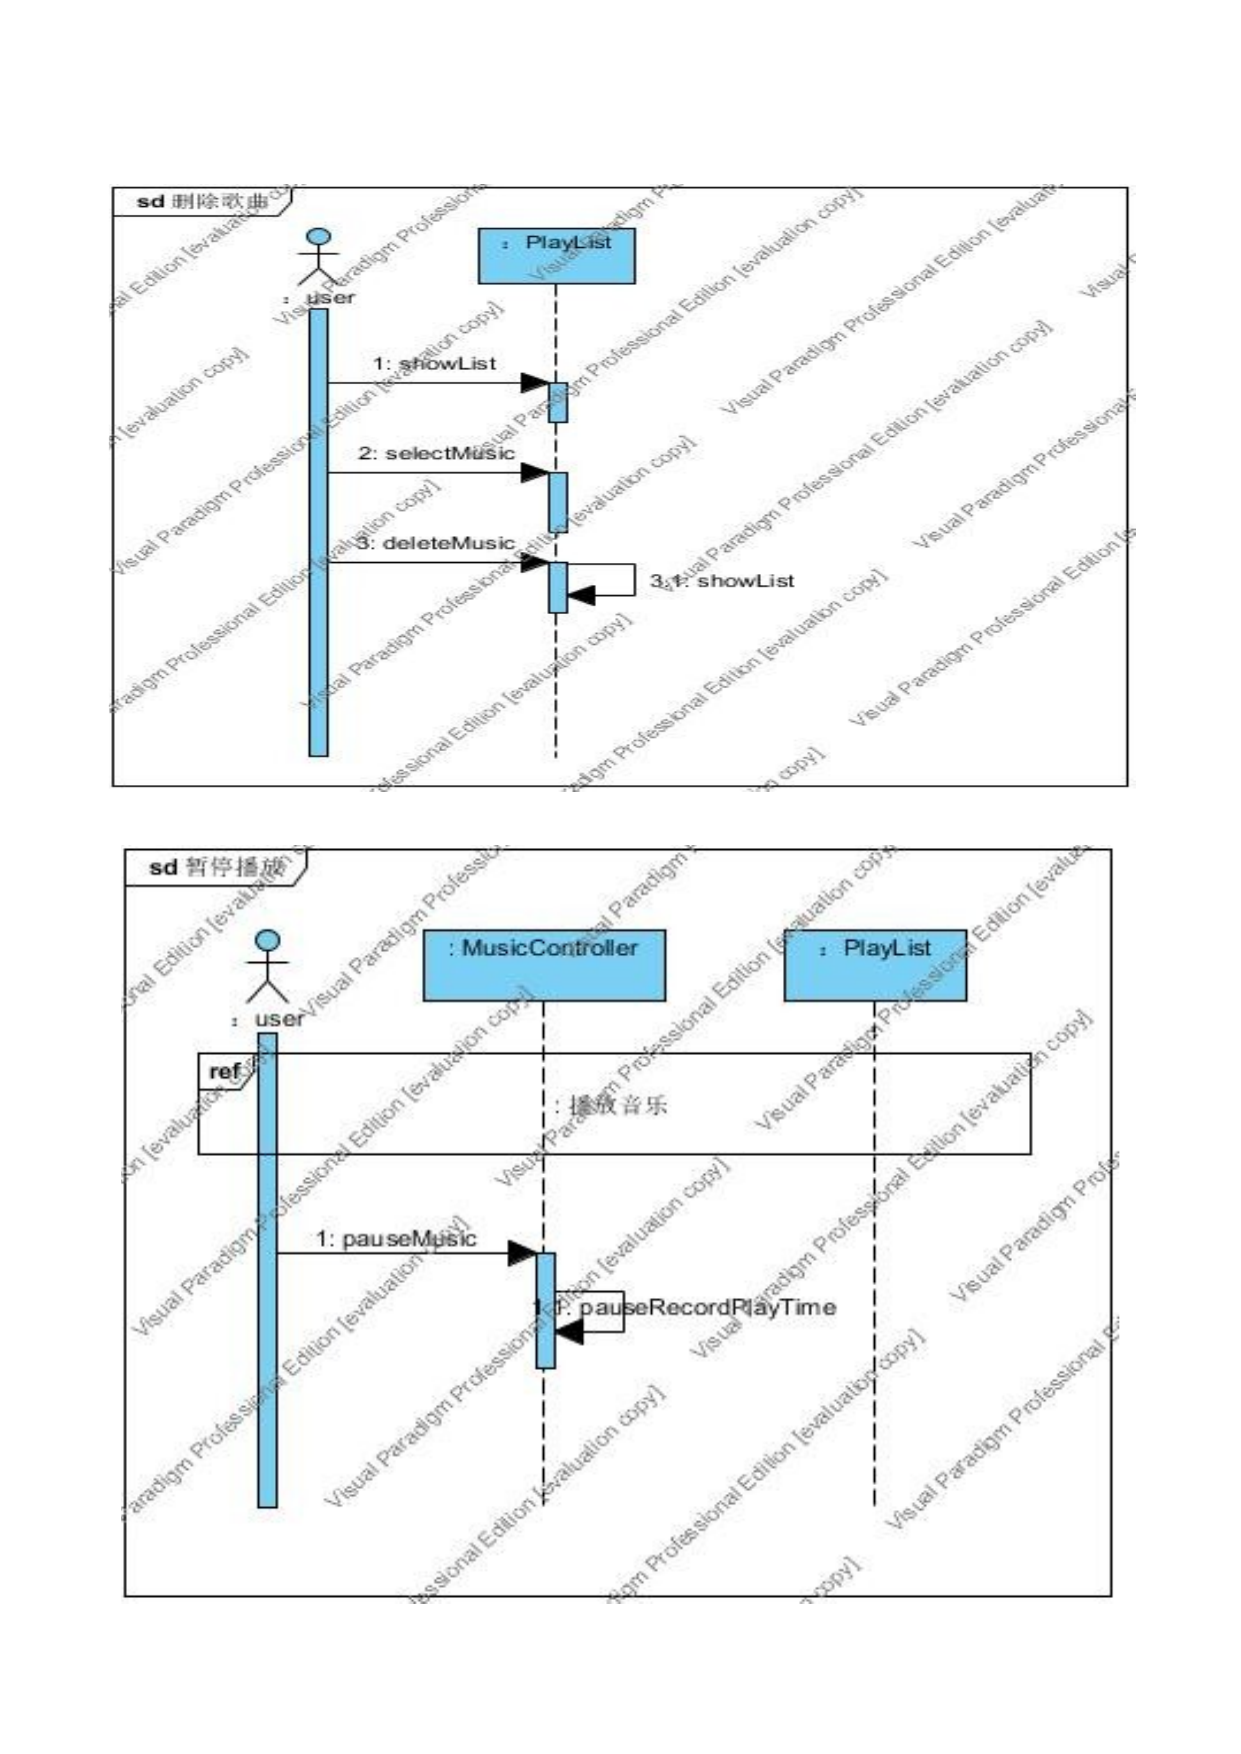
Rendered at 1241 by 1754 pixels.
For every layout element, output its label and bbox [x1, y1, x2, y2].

picture [108, 184, 1136, 792]
picture [121, 845, 1120, 1604]
